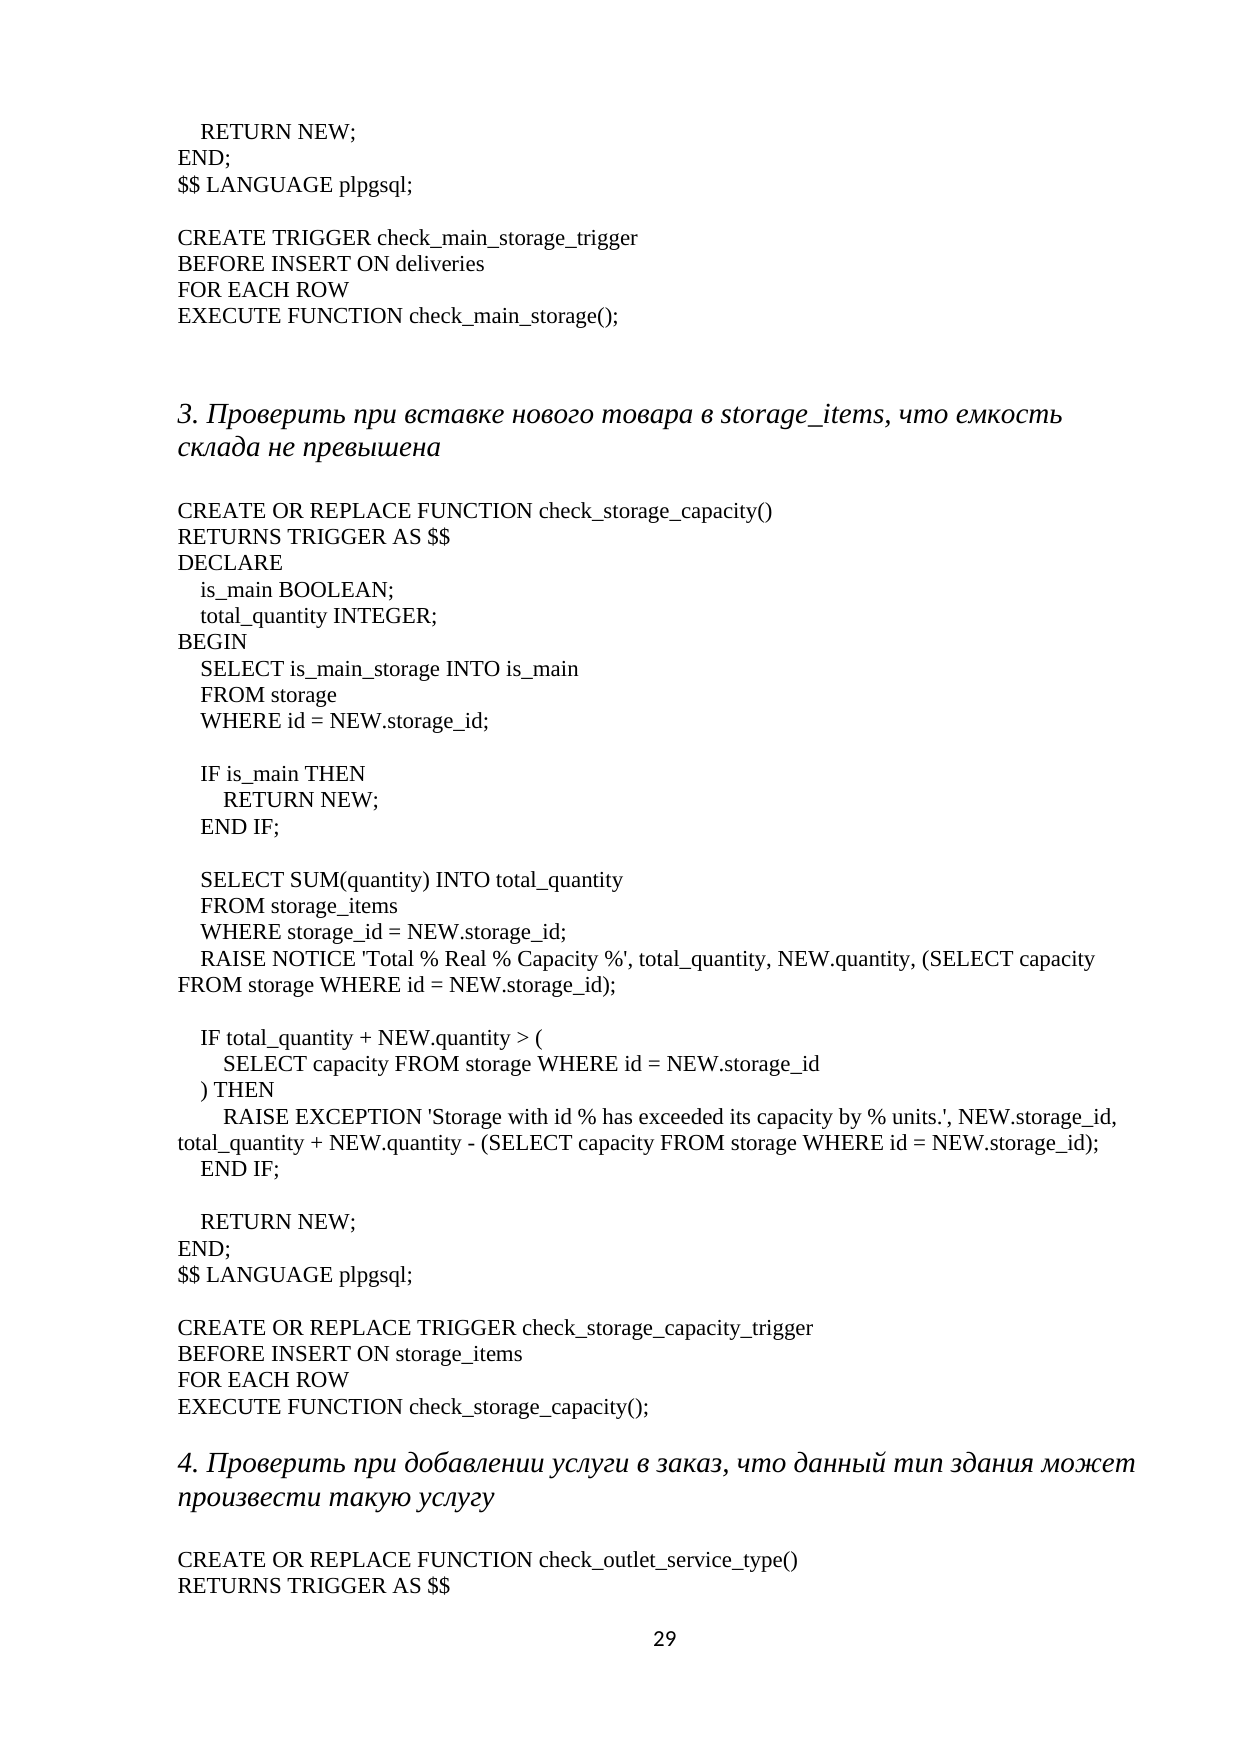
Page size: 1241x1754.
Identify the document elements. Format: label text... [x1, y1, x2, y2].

text END; [177, 144, 1152, 171]
text RETURN NEW; [177, 787, 1152, 813]
text IF total_quantity + NEW.quantity > ( [177, 1024, 1152, 1050]
text $$ LANGUAGE plpgsql; [177, 171, 1152, 197]
text DECLARE [177, 549, 1152, 576]
text RETURN NEW; [177, 1208, 1152, 1234]
text END IF; [177, 813, 1152, 839]
text FROM storage [177, 681, 1152, 707]
text total_quantity INTEGER; [177, 602, 1152, 628]
text RETURN NEW; [177, 118, 1152, 144]
text WHERE storage_id = NEW.storage_id; [177, 918, 1152, 945]
text WHERE id = NEW.storage_id; [177, 707, 1152, 734]
text $$ LANGUAGE plpgsql; [177, 1261, 1152, 1287]
text EXECUTE FUNCTION check_main_storage(); [177, 303, 1152, 329]
text FROM storage_items [177, 892, 1152, 918]
text FOR EACH ROW [177, 276, 1152, 303]
text SELECT capacity FROM storage WHERE id = NEW.storage_id [177, 1050, 1152, 1076]
text BEGIN [177, 628, 1152, 655]
text END; [177, 1234, 1152, 1261]
text SELECT is_main_storage INTO is_main [177, 655, 1152, 681]
text BEFORE INSERT ON storage_items [177, 1340, 1152, 1366]
text ) THEN [177, 1076, 1152, 1103]
text IF is_main THEN [177, 760, 1152, 787]
text FOR EACH ROW [177, 1366, 1152, 1393]
text CREATE TRIGGER check_main_storage_trigger [177, 223, 1152, 250]
text 3. Проверить при вставке нового товара в storage_items, что емкость склада не превышена [177, 396, 1152, 463]
text END IF; [177, 1156, 1152, 1182]
text CREATE OR REPLACE FUNCTION check_storage_capacity() [177, 497, 1152, 523]
text CREATE OR REPLACE TRIGGER check_storage_capacity_trigger [177, 1314, 1152, 1340]
text CREATE OR REPLACE FUNCTION check_outlet_service_type() [177, 1546, 1152, 1572]
text RAISE EXCEPTION 'Storage with id % has exceeded its capacity by % units.', NEW.storage_id, total_quantity + NEW.quantity - (SELECT capacity FROM storage WHERE id = NEW.storage_id); [177, 1103, 1152, 1156]
text 4. Проверить при добавлении услуги в заказ, что данный тип здания может произвести такую услугу [177, 1445, 1152, 1512]
text RETURNS TRIGGER AS $$ [177, 1572, 1152, 1599]
text RAISE NOTICE 'Total % Real % Capacity %', total_quantity, NEW.quantity, (SELECT capacity FROM storage WHERE id = NEW.storage_id); [177, 945, 1152, 997]
text is_main BOOLEAN; [177, 576, 1152, 602]
text BEFORE INSERT ON deliveries [177, 250, 1152, 276]
text RETURNS TRIGGER AS $$ [177, 523, 1152, 549]
text SELECT SUM(quantity) INTO total_quantity [177, 866, 1152, 892]
text EXECUTE FUNCTION check_storage_capacity(); [177, 1393, 1152, 1419]
